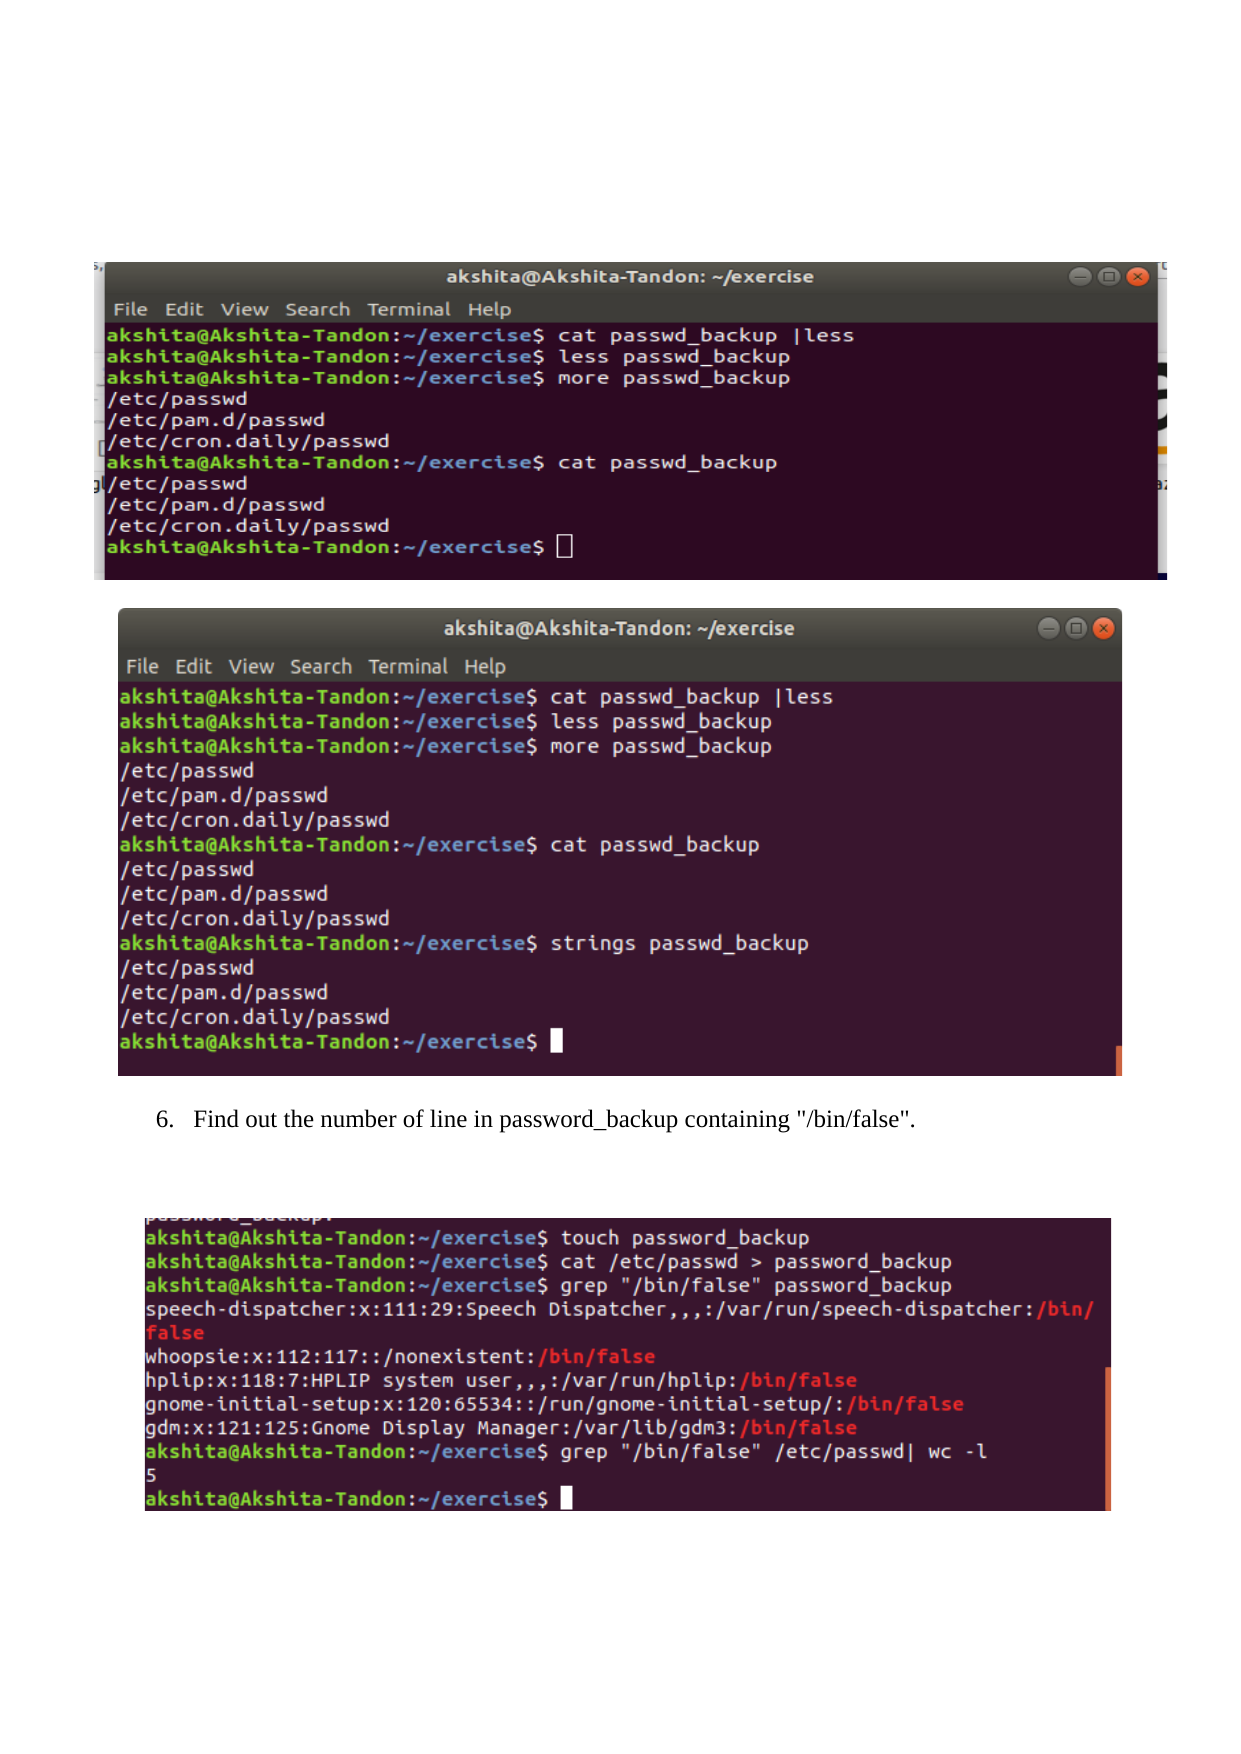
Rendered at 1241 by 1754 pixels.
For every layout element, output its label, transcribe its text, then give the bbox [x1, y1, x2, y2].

picture [144, 1218, 1112, 1511]
picture [118, 608, 1123, 1076]
picture [94, 262, 1168, 580]
list Find out the number of line in password_backup containing "/bin/false". [156, 1104, 1122, 1133]
